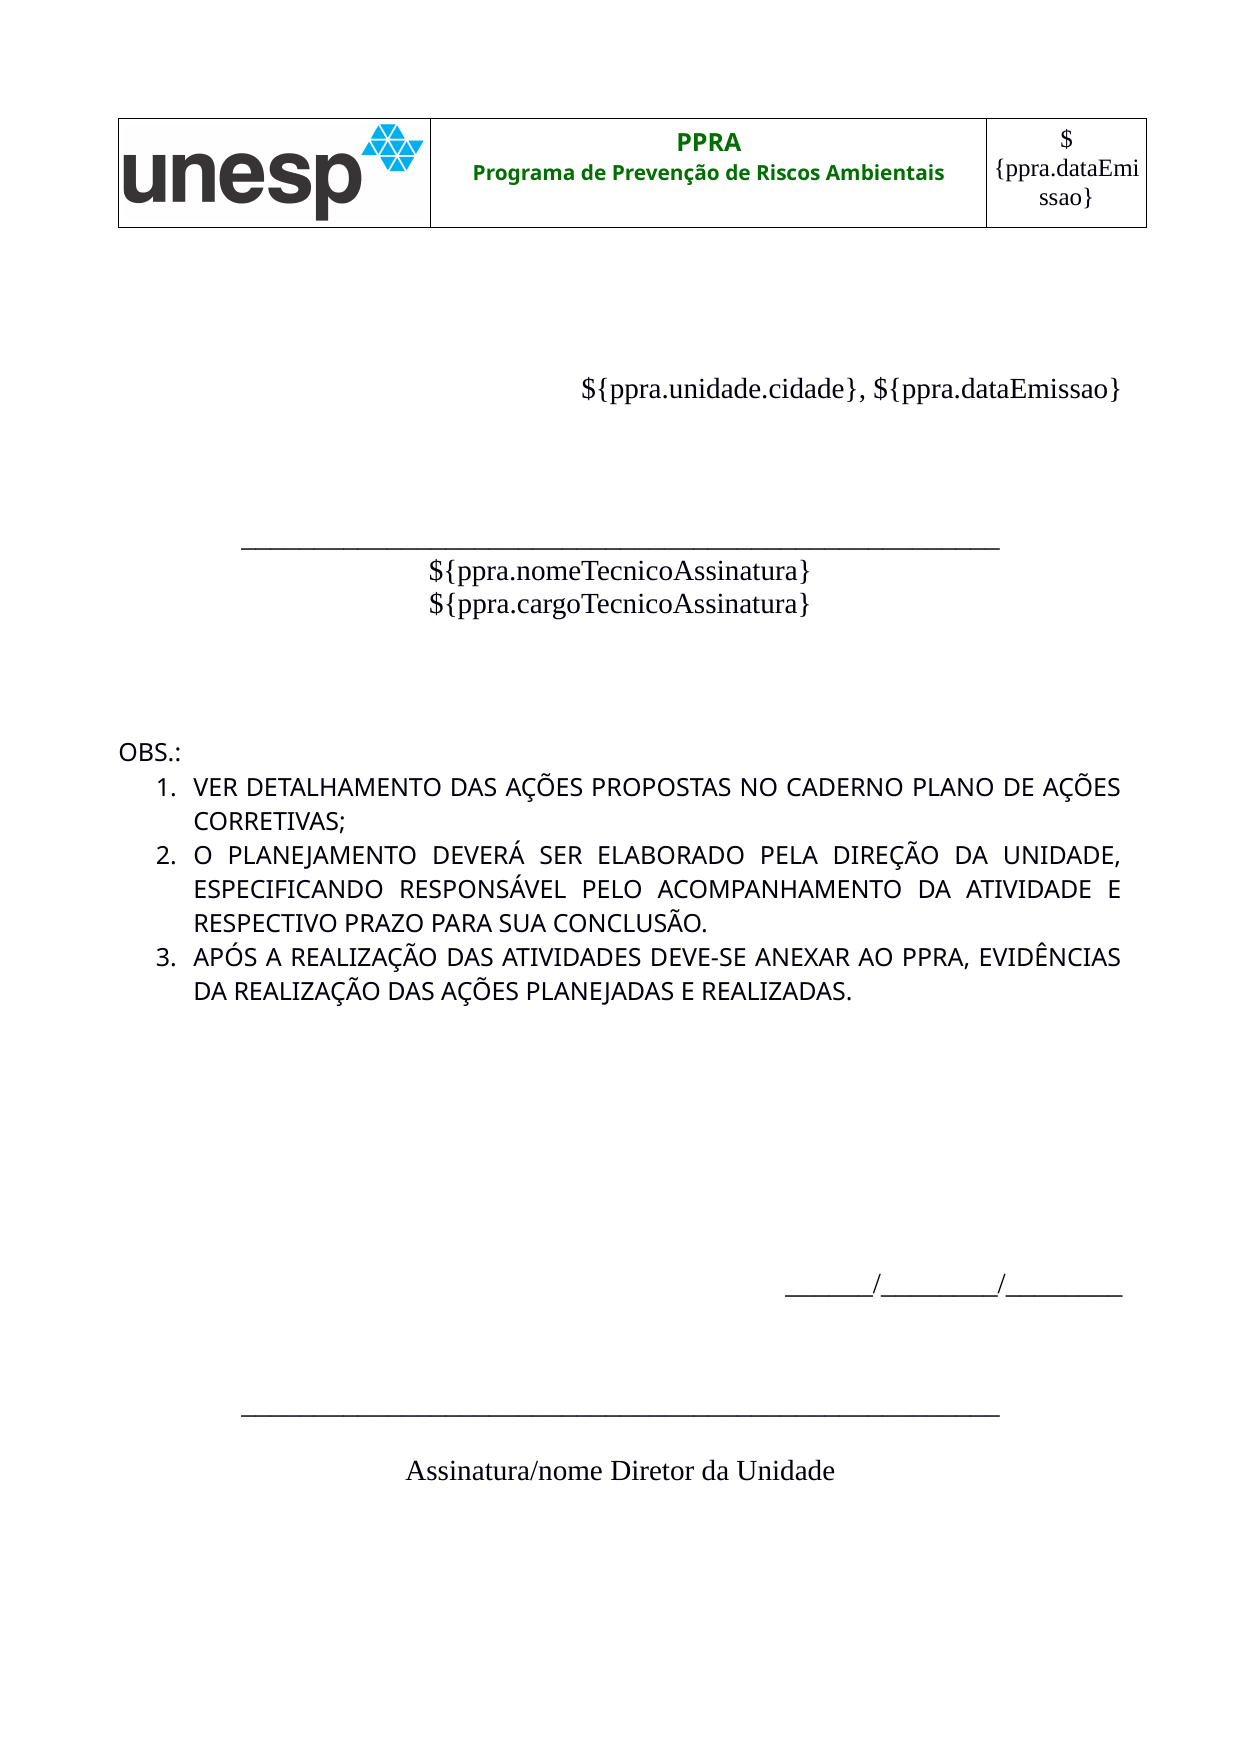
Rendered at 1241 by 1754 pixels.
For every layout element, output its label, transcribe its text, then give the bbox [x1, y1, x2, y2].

list O PLANEJAMENTO DEVERÁ SER ELABORADO PELA DIREÇÃO DA UNIDADE, ESPECIFICANDO RESPONSÁVEL PELO ACOMPANHAMENTO DA ATIVIDADE E RESPECTIVO PRAZO PARA SUA CONCLUSÃO. [156, 837, 1122, 939]
text ____________________________________________________ [118, 519, 1122, 553]
text Assinatura/nome Diretor da Unidade [118, 1453, 1122, 1487]
text ${ppra.nomeTecnicoAssinatura} [118, 553, 1122, 587]
table_header PPRA Programa de Prevenção de Riscos Ambientais [431, 119, 986, 227]
text OBS.: [118, 735, 1122, 769]
text ${ppra.unidade.cidade}, ${ppra.dataEmissao} [118, 371, 1122, 404]
text ______/________/________ [118, 1266, 1122, 1300]
table_header [119, 119, 430, 227]
picture [123, 124, 424, 221]
text ${ppra.cargoTecnicoAssinatura} [118, 587, 1122, 620]
list VER DETALHAMENTO DAS AÇÕES PROPOSTAS NO CADERNO PLANO DE AÇÕES CORRETIVAS; [156, 769, 1122, 837]
list APÓS A REALIZAÇÃO DAS ATIVIDADES DEVE-SE ANEXAR AO PPRA, EVIDÊNCIAS DA REALIZAÇÃO DAS AÇÕES PLANEJADAS E REALIZADAS. [156, 939, 1122, 1008]
text ____________________________________________________ [118, 1386, 1122, 1420]
table_header ${ppra.dataEmissao} [987, 119, 1146, 227]
